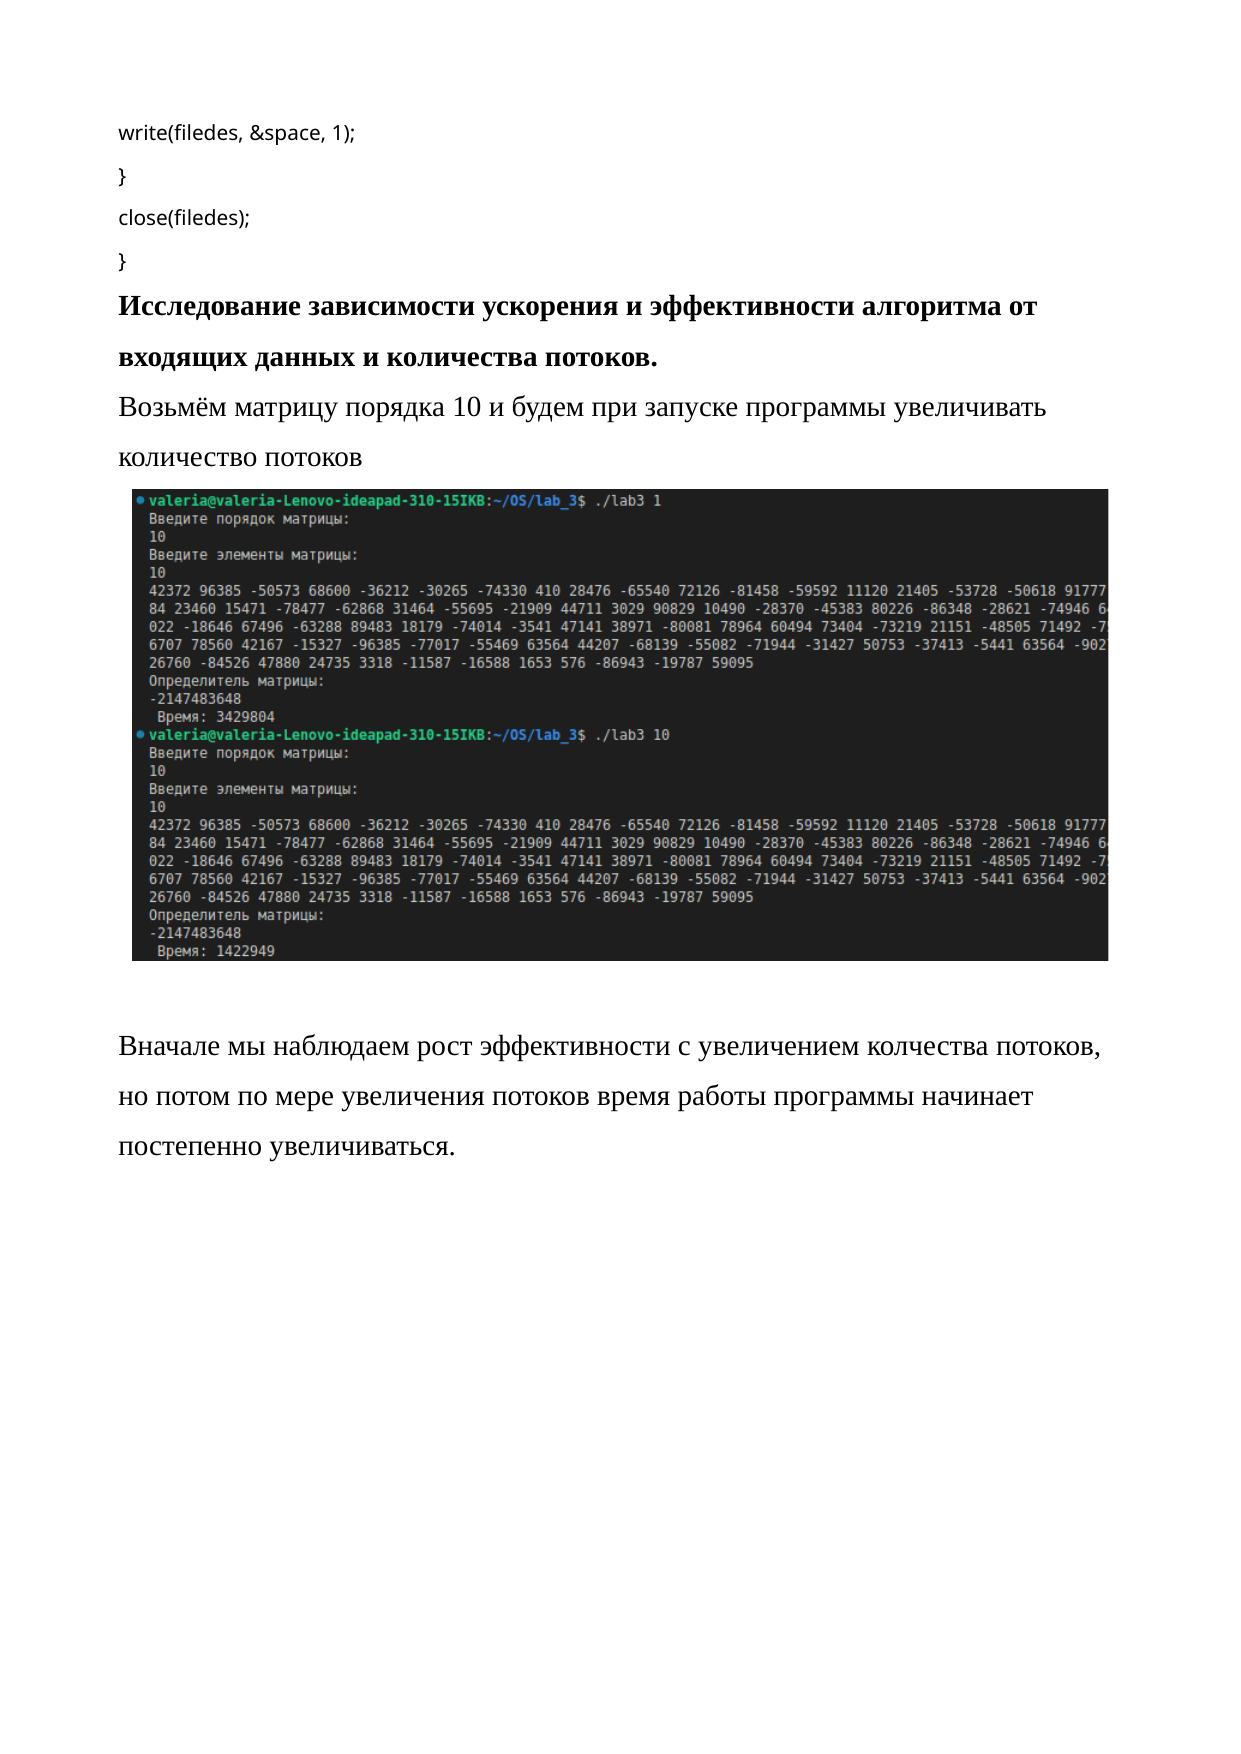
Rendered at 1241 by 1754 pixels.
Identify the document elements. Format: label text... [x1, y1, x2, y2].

text Возьмём матрицу порядка 10 и будем при запуске программы увеличивать количество потоков [118, 389, 1122, 473]
text write(filedes, &space, 1); [118, 118, 1122, 147]
text } [118, 246, 1122, 274]
text Вначале мы наблюдаем рост эффективности с увеличением колчества потоков, но потом по мере увеличения потоков время работы программы начинает постепенно увеличиваться. [118, 1028, 1122, 1162]
text Исследование зависимости ускорения и эффективности алгоритма от входящих данных и количества потоков. [118, 288, 1122, 372]
picture [132, 489, 1109, 961]
text close(filedes); [118, 203, 1122, 232]
text } [118, 161, 1122, 189]
